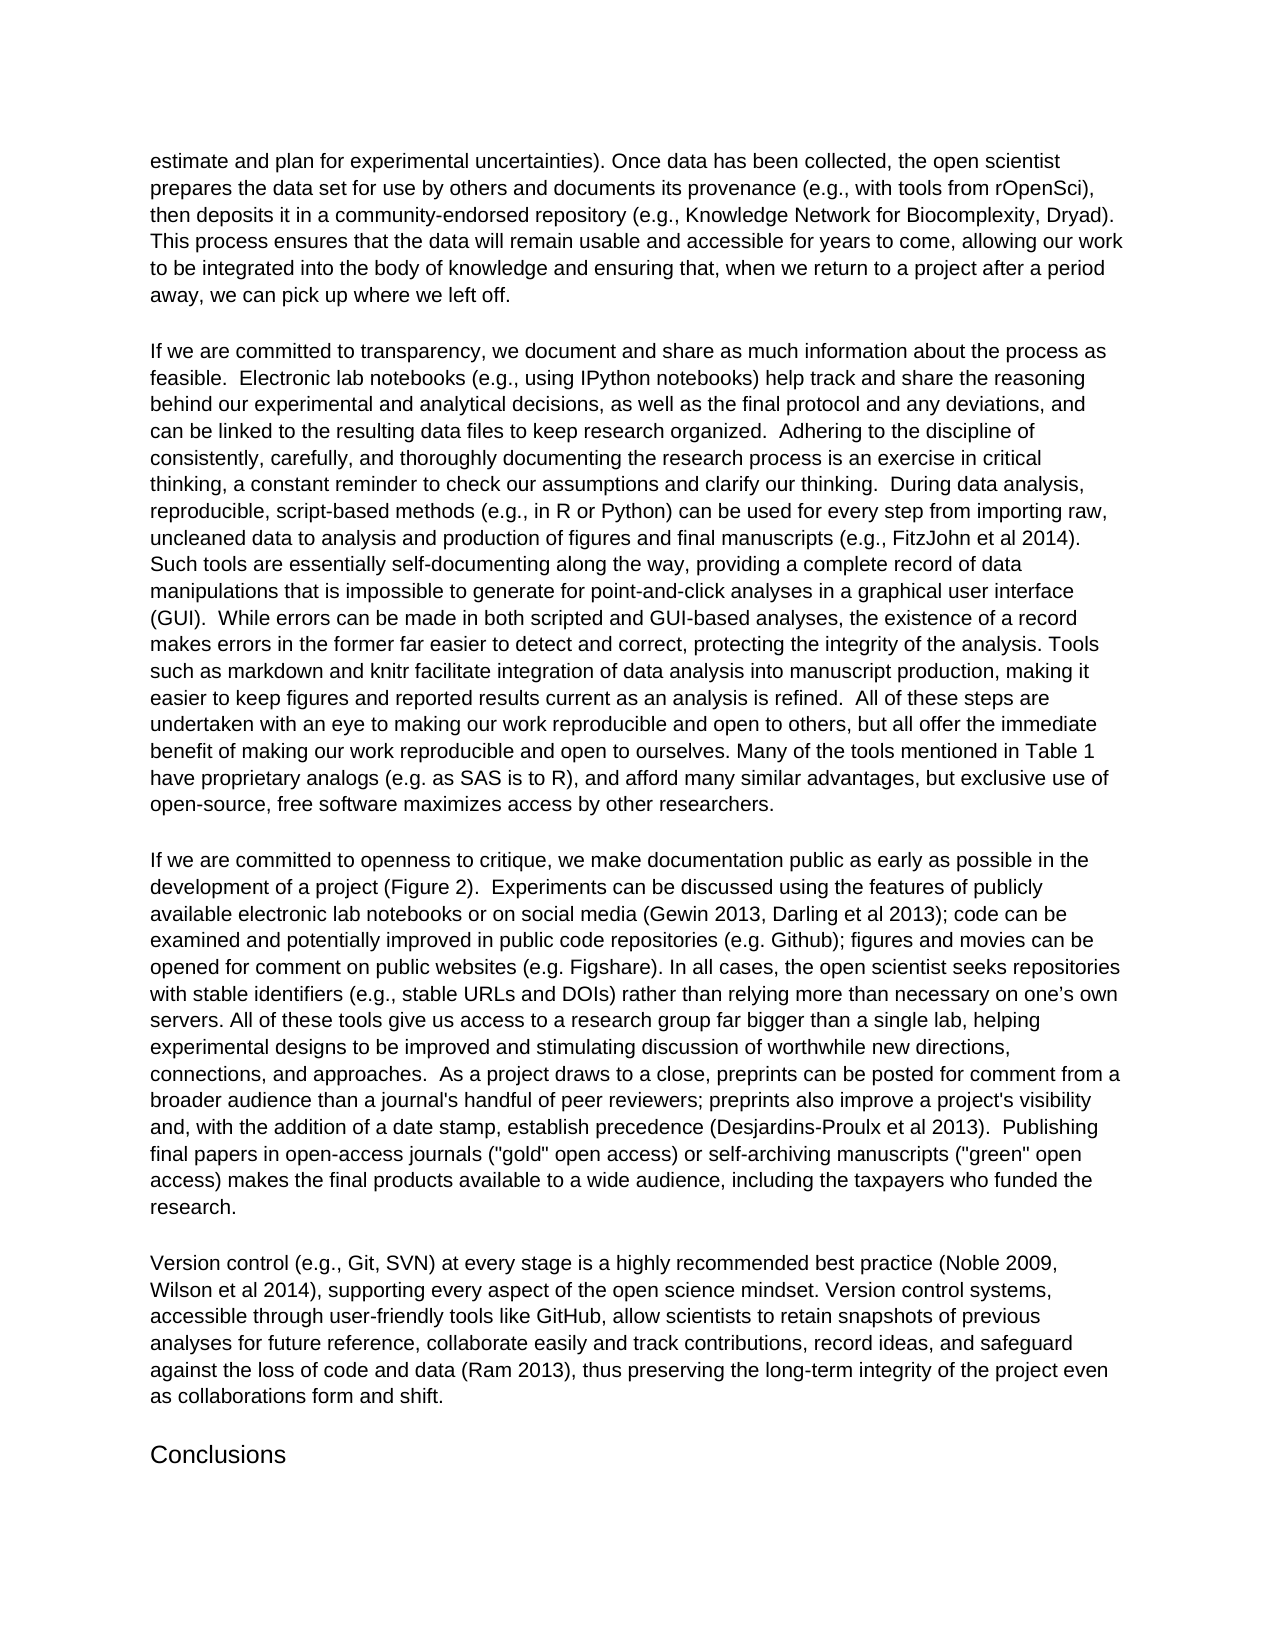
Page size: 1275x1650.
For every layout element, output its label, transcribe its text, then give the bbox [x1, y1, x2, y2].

text Conclusions [150, 1441, 1125, 1469]
text If we are committed to openness to critique, we make documentation public as early as possible in the development of a project (Figure 2). Experiments can be discussed using the features of publicly available electronic lab notebooks or on social media (Gewin 2013, Darling et al 2013); code can be examined and potentially improved in public code repositories (e.g. Github); figures and movies can be opened for comment on public websites (e.g. Figshare). In all cases, the open scientist seeks repositories with stable identifiers (e.g., stable URLs and DOIs) rather than relying more than necessary on one’s own servers. All of these tools give us access to a research group far bigger than a single lab, helping experimental designs to be improved and stimulating discussion of worthwhile new directions, connections, and approaches. As a project draws to a close, preprints can be posted for comment from a broader audience than a journal's handful of peer reviewers; preprints also improve a project's visibility and, with the addition of a date stamp, establish precedence (Desjardins-Proulx et al 2013). Publishing final papers in open-access journals ("gold" open access) or self-archiving manuscripts ("green" open access) makes the final products available to a wide audience, including the taxpayers who funded the research. [150, 849, 1125, 1219]
text If we are committed to transparency, we document and share as much information about the process as feasible. Electronic lab notebooks (e.g., using IPython notebooks) help track and share the reasoning behind our experimental and analytical decisions, as well as the final protocol and any deviations, and can be linked to the resulting data files to keep research organized. Adhering to the discipline of consistently, carefully, and thoroughly documenting the research process is an exercise in critical thinking, a constant reminder to check our assumptions and clarify our thinking. During data analysis, reproducible, script-based methods (e.g., in R or Python) can be used for every step from importing raw, uncleaned data to analysis and production of figures and final manuscripts (e.g., FitzJohn et al 2014). Such tools are essentially self-documenting along the way, providing a complete record of data manipulations that is impossible to generate for point-and-click analyses in a graphical user interface (GUI). While errors can be made in both scripted and GUI-based analyses, the existence of a record makes errors in the former far easier to detect and correct, protecting the integrity of the analysis. Tools such as markdown and knitr facilitate integration of data analysis into manuscript production, making it easier to keep figures and reported results current as an analysis is refined. All of these steps are undertaken with an eye to making our work reproducible and open to others, but all offer the immediate benefit of making our work reproducible and open to ourselves. Many of the tools mentioned in Table 1 have proprietary analogs (e.g. as SAS is to R), and afford many similar advantages, but exclusive use of open-source, free software maximizes access by other researchers. [150, 339, 1125, 816]
text Version control (e.g., Git, SVN) at every stage is a highly recommended best practice (Noble 2009, Wilson et al 2014), supporting every aspect of the open science mindset. Version control systems, accessible through user-friendly tools like GitHub, allow scientists to retain snapshots of previous analyses for future reference, collaborate easily and track contributions, record ideas, and safeguard against the loss of code and data (Ram 2013), thus preserving the long-term integrity of the project even as collaborations form and shift. [150, 1251, 1125, 1408]
text estimate and plan for experimental uncertainties). Once data has been collected, the open scientist prepares the data set for use by others and documents its provenance (e.g., with tools from rOpenSci), then deposits it in a community-endorsed repository (e.g., Knowledge Network for Biocomplexity, Dryad). This process ensures that the data will remain usable and accessible for years to come, allowing our work to be integrated into the body of knowledge and ensuring that, when we return to a project after a period away, we can pick up where we left off. [150, 150, 1125, 307]
